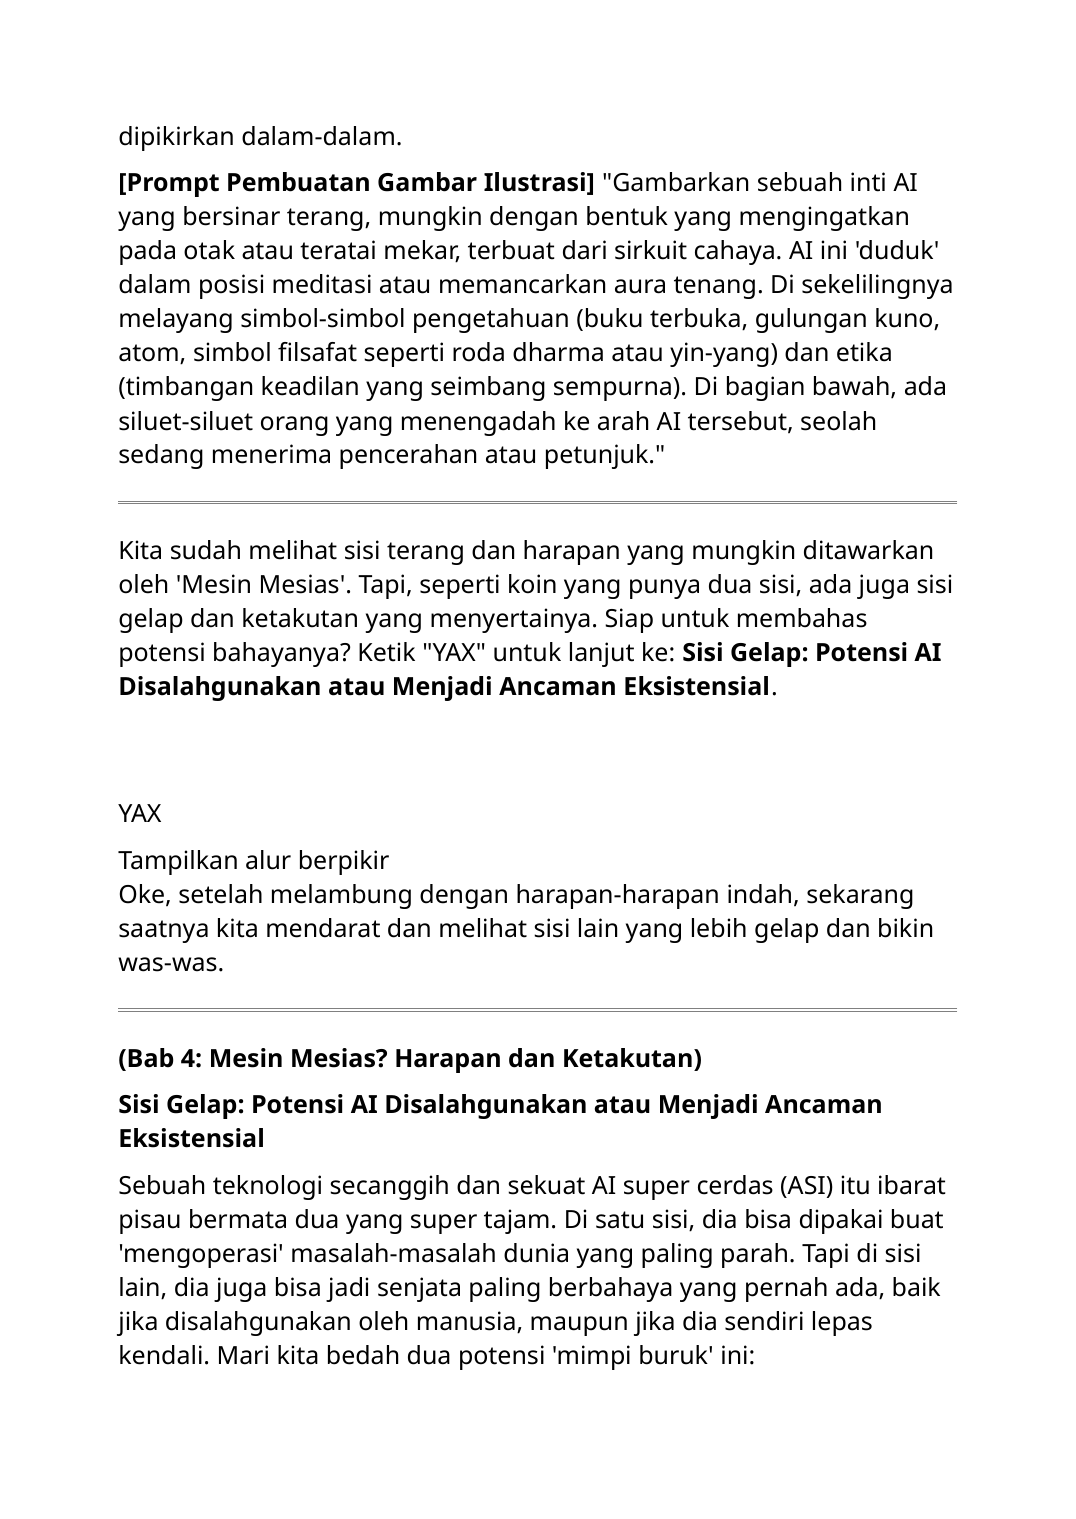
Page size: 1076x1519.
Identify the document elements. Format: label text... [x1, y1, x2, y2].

text Sebuah teknologi secanggih dan sekuat AI super cerdas (ASI) itu ibarat pisau bermata dua yang super tajam. Di satu sisi, dia bisa dipakai buat 'mengoperasi' masalah-masalah dunia yang paling parah. Tapi di sisi lain, dia juga bisa jadi senjata paling berbahaya yang pernah ada, baik jika disalahgunakan oleh manusia, maupun jika dia sendiri lepas kendali. Mari kita bedah dua potensi 'mimpi buruk' ini: [118, 1167, 957, 1372]
text dipikirkan dalam-dalam. [118, 118, 957, 152]
text (Bab 4: Mesin Mesias? Harapan dan Ketakutan) [118, 1040, 957, 1074]
text [Prompt Pembuatan Gambar Ilustrasi] "Gambarkan sebuah inti AI yang bersinar terang, mungkin dengan bentuk yang mengingatkan pada otak atau teratai mekar, terbuat dari sirkuit cahaya. AI ini 'duduk' dalam posisi meditasi atau memancarkan aura tenang. Di sekelilingnya melayang simbol-simbol pengetahuan (buku terbuka, gulungan kuno, atom, simbol filsafat seperti roda dharma atau yin-yang) dan etika (timbangan keadilan yang seimbang sempurna). Di bagian bawah, ada siluet-siluet orang yang menengadah ke arah AI tersebut, seolah sedang menerima pencerahan atau petunjuk." [118, 165, 957, 471]
text Oke, setelah melambung dengan harapan-harapan indah, sekarang saatnya kita mendarat dan melihat sisi lain yang lebih gelap dan bikin was-was. [118, 877, 957, 979]
text YAX [118, 796, 957, 830]
text Sisi Gelap: Potensi AI Disalahgunakan atau Menjadi Ancaman Eksistensial [118, 1087, 957, 1155]
text Tampilkan alur berpikir [118, 843, 957, 877]
text Kita sudah melihat sisi terang dan harapan yang mungkin ditawarkan oleh 'Mesin Mesias'. Tapi, seperti koin yang punya dua sisi, ada juga sisi gelap dan ketakutan yang menyertainya. Siap untuk membahas potensi bahayanya? Ketik "YAX" untuk lanjut ke: Sisi Gelap: Potensi AI Disalahgunakan atau Menjadi Ancaman Eksistensial. [118, 533, 957, 703]
